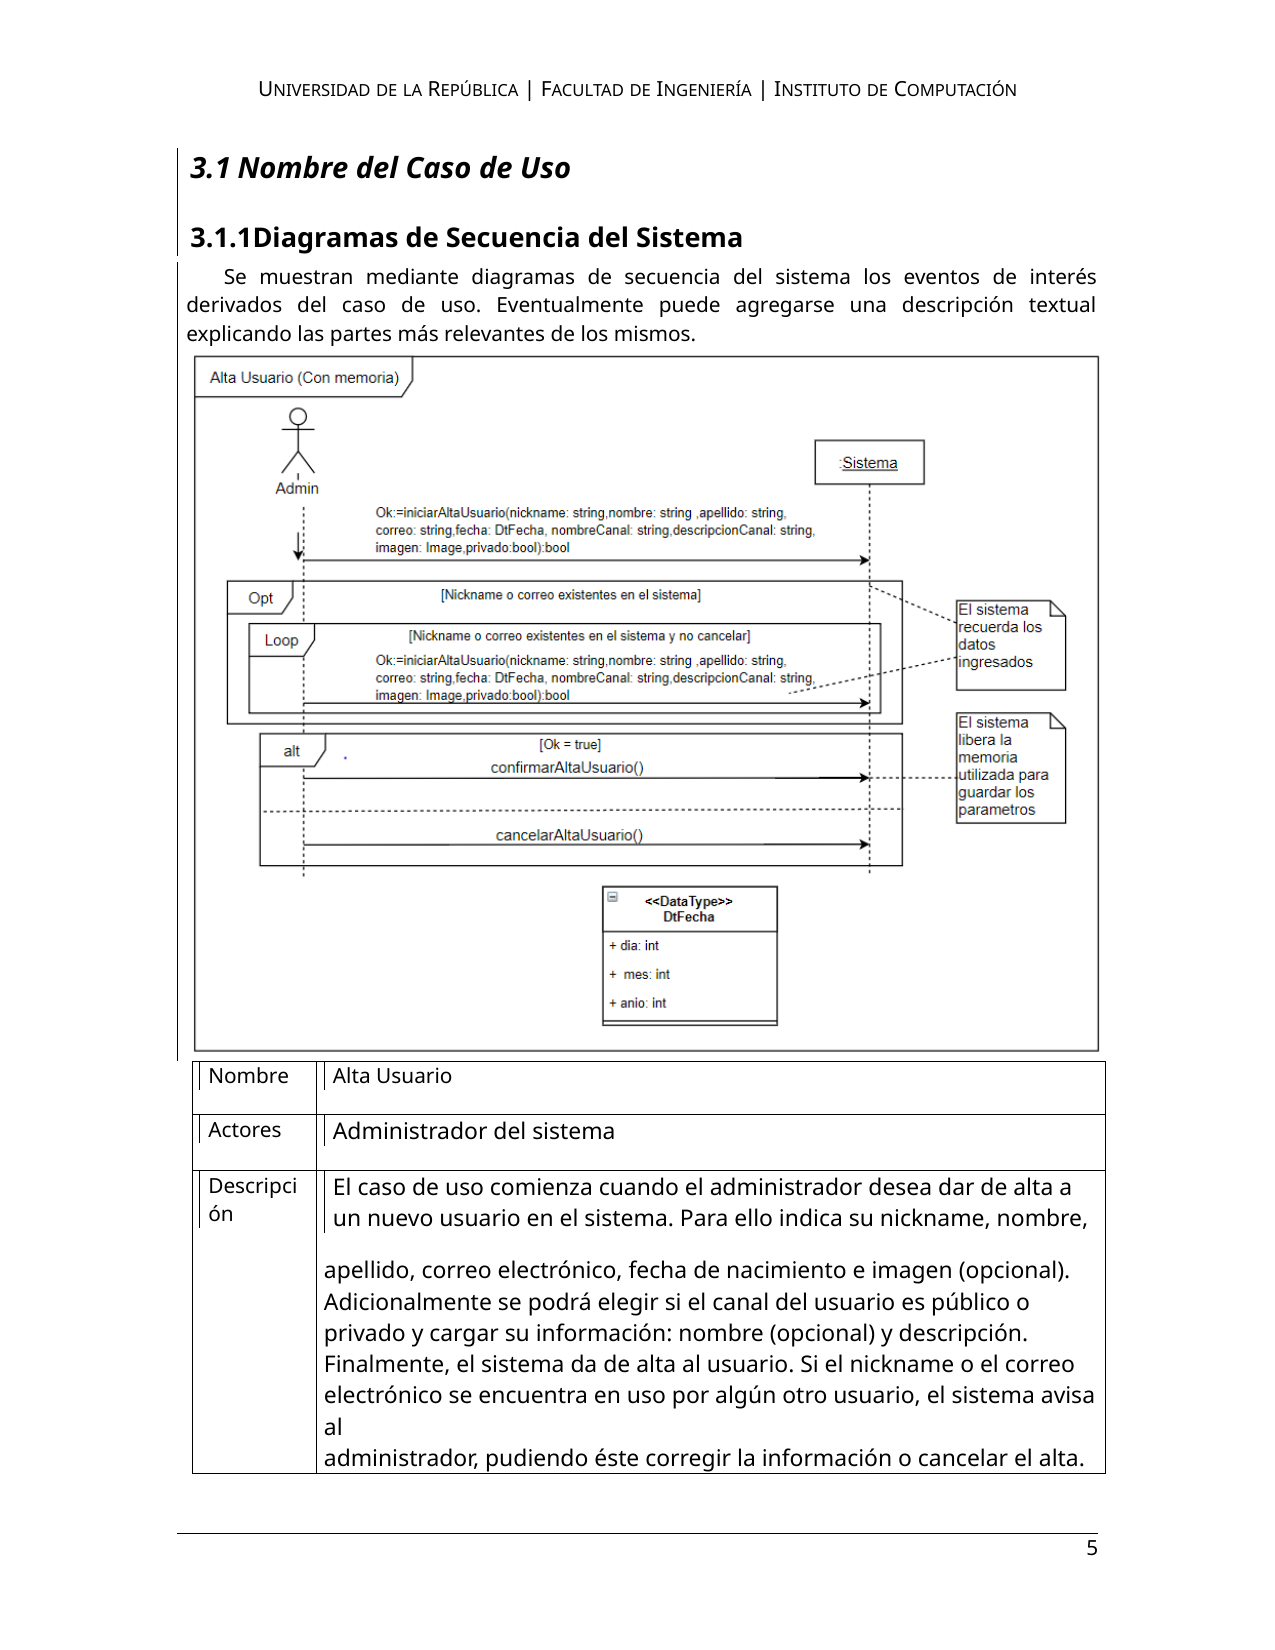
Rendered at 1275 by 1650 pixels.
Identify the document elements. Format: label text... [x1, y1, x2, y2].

list Nombre del Caso de Uso [178, 148, 1098, 187]
table_header Nombre [193, 1062, 316, 1114]
table_cell Actores [193, 1115, 316, 1170]
list Diagramas de Secuencia del Sistema [178, 219, 1098, 256]
table_header Alta Usuario [317, 1062, 1105, 1114]
table_cell Administrador del sistema [317, 1115, 1105, 1170]
text Se muestran mediante diagramas de secuencia del sistema los eventos de interés derivados del caso de uso. Eventualmente puede agregarse una descripción textual explicando las partes más relevantes de los mismos. [178, 262, 1098, 347]
table_cell El caso de uso comienza cuando el administrador desea dar de alta a un nuevo usuario en el sistema. Para ello indica su nickname, nombre, apellido, correo electrónico, fecha de nacimiento e imagen (opcional). Adicionalmente se podrá elegir si el canal del usuario es público o privado y cargar su información: nombre (opcional) y descripción. Finalmente, el sistema da de alta al usuario. Si el nickname o el correo electrónico se encuentra en uso por algún otro usuario, el sistema avisa al administrador, pudiendo éste corregir la información o cancelar el alta. [317, 1171, 1105, 1473]
table_cell Descripción [193, 1171, 316, 1473]
